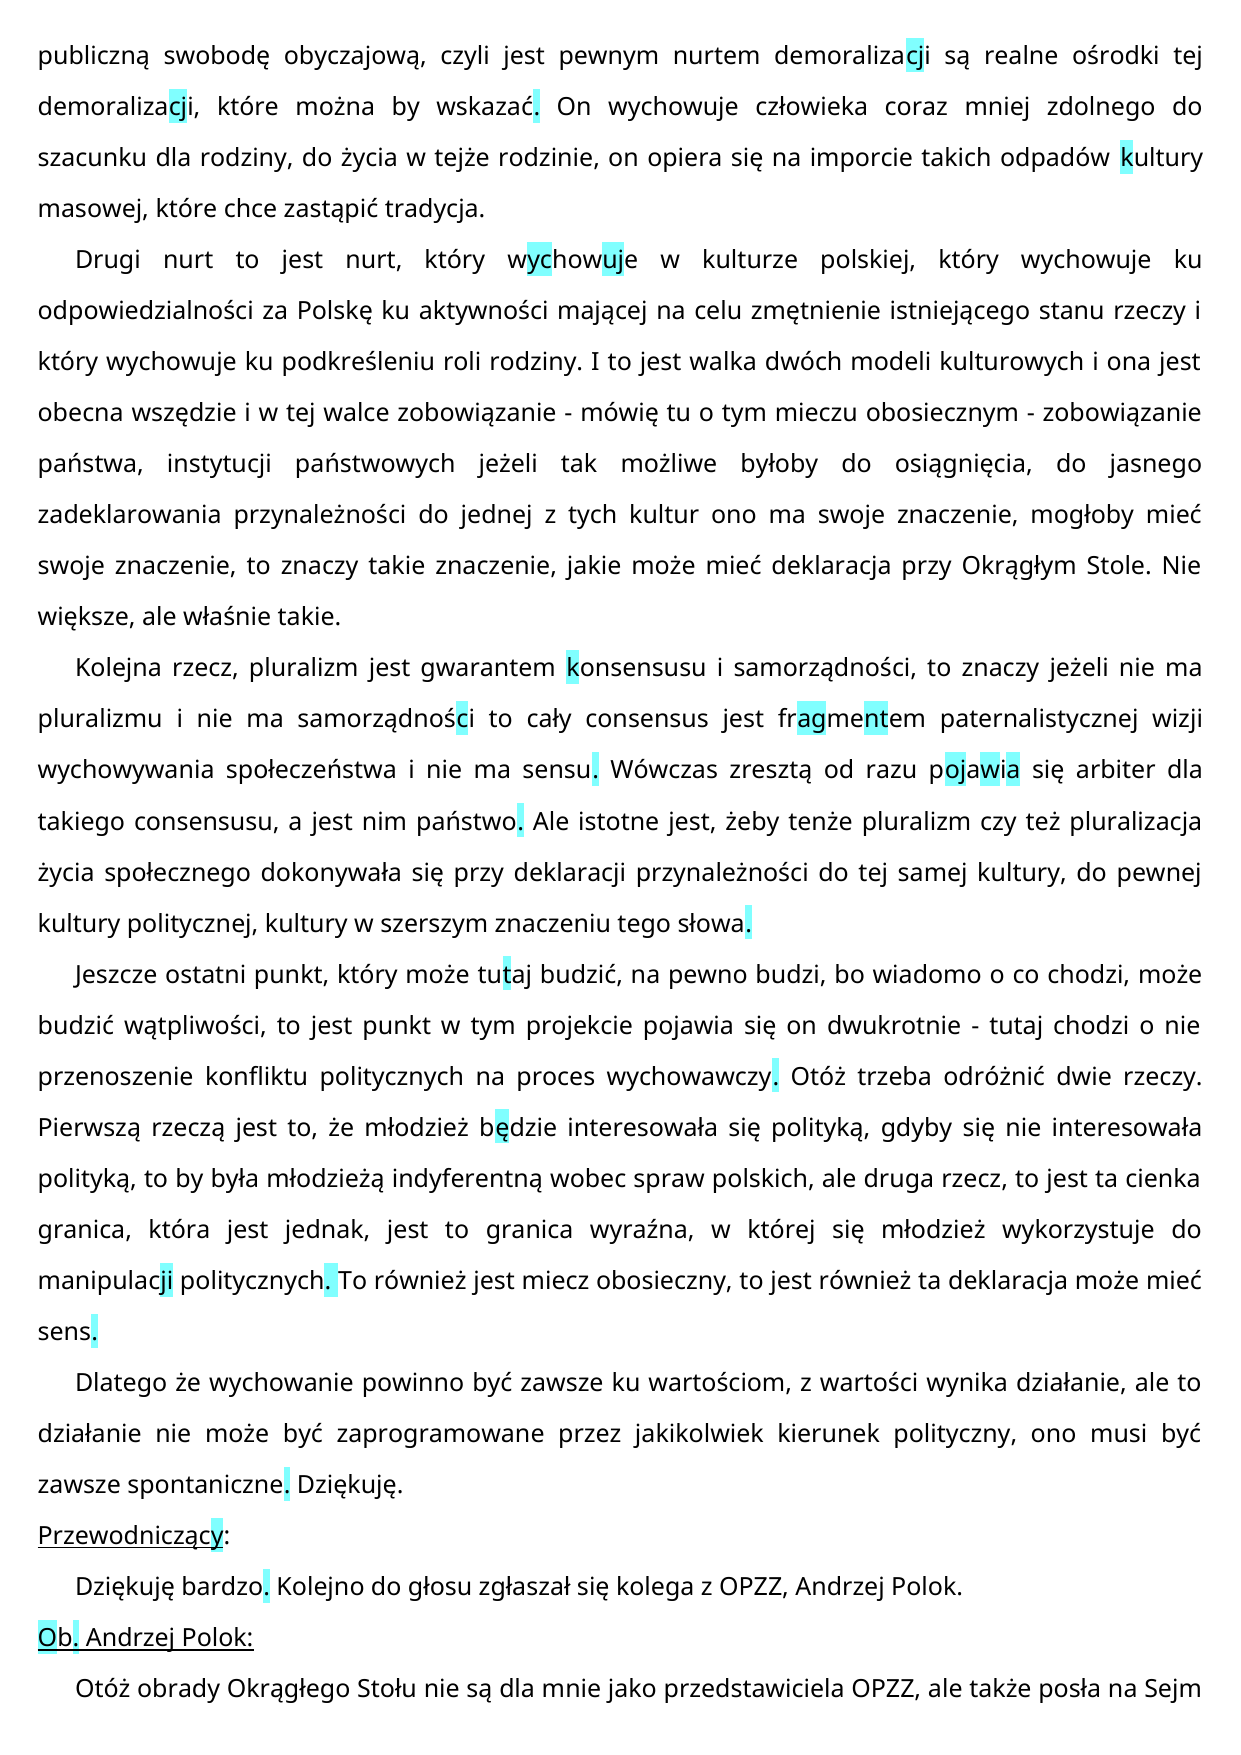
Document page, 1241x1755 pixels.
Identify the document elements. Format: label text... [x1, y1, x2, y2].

text Otóż obrady Okrągłego Stołu nie są dla mnie jako przedstawiciela OPZZ, ale także posła na Sejm [37, 1671, 1203, 1705]
text publiczną swobodę obyczajową, czyli jest pewnym nurtem demoralizacji są realne ośrodki tej demoralizacji, które można by wskazać. On wychowuje człowieka coraz mniej zdolnego do szacunku dla rodziny, do życia w tejże rodzinie, on opiera się na imporcie takich odpadów kultury masowej, które chce zastąpić tradycja. [37, 37, 1203, 225]
text Ob. Andrzej Polok: [37, 1620, 1203, 1654]
text Przewodniczący: [37, 1518, 1203, 1552]
text Dziękuję bardzo. Kolejno do głosu zgłaszał się kolega z OPZZ, Andrzej Polok. [37, 1569, 1203, 1603]
text Jeszcze ostatni punkt, który może tutaj budzić, na pewno budzi, bo wiadomo o co chodzi, może budzić wątpliwości, to jest punkt w tym projekcie pojawia się on dwukrotnie - tutaj chodzi o nie przenoszenie konfliktu politycznych na proces wychowawczy. Otóż trzeba odróżnić dwie rzeczy. Pierwszą rzeczą jest to, że młodzież będzie interesowała się polityką, gdyby się nie interesowała polityką, to by była młodzieżą indyferentną wobec spraw polskich, ale druga rzecz, to jest ta cienka granica, która jest jednak, jest to granica wyraźna, w której się młodzież wykorzystuje do manipulacji politycznych. To również jest miecz obosieczny, to jest również ta deklaracja może mieć sens. [37, 956, 1203, 1348]
text Dlatego że wychowanie powinno być zawsze ku wartościom, z wartości wynika działanie, ale to działanie nie może być zaprogramowane przez jakikolwiek kierunek polityczny, ono musi być zawsze spontaniczne. Dziękuję. [37, 1364, 1203, 1501]
text Drugi nurt to jest nurt, który wychowuje w kulturze polskiej, który wychowuje ku odpowiedzialności za Polskę ku aktywności mającej na celu zmętnienie istniejącego stanu rzeczy i który wychowuje ku podkreśleniu roli rodziny. I to jest walka dwóch modeli kulturowych i ona jest obecna wszędzie i w tej walce zobowiązanie - mówię tu o tym mieczu obosiecznym - zobowiązanie państwa, instytucji państwowych jeżeli tak możliwe byłoby do osiągnięcia, do jasnego zadeklarowania przynależności do jednej z tych kultur ono ma swoje znaczenie, mogłoby mieć swoje znaczenie, to znaczy takie znaczenie, jakie może mieć deklaracja przy Okrągłym Stole. Nie większe, ale właśnie takie. [37, 242, 1203, 633]
text Kolejna rzecz, pluralizm jest gwarantem konsensusu i samorządności, to znaczy jeżeli nie ma pluralizmu i nie ma samorządności to cały consensus jest fragmentem paternalistycznej wizji wychowywania społeczeństwa i nie ma sensu. Wówczas zresztą od razu pojawia się arbiter dla takiego consensusu, a jest nim państwo. Ale istotne jest, żeby tenże pluralizm czy też pluralizacja życia społecznego dokonywała się przy deklaracji przynależności do tej samej kultury, do pewnej kultury politycznej, kultury w szerszym znaczeniu tego słowa. [37, 650, 1203, 939]
